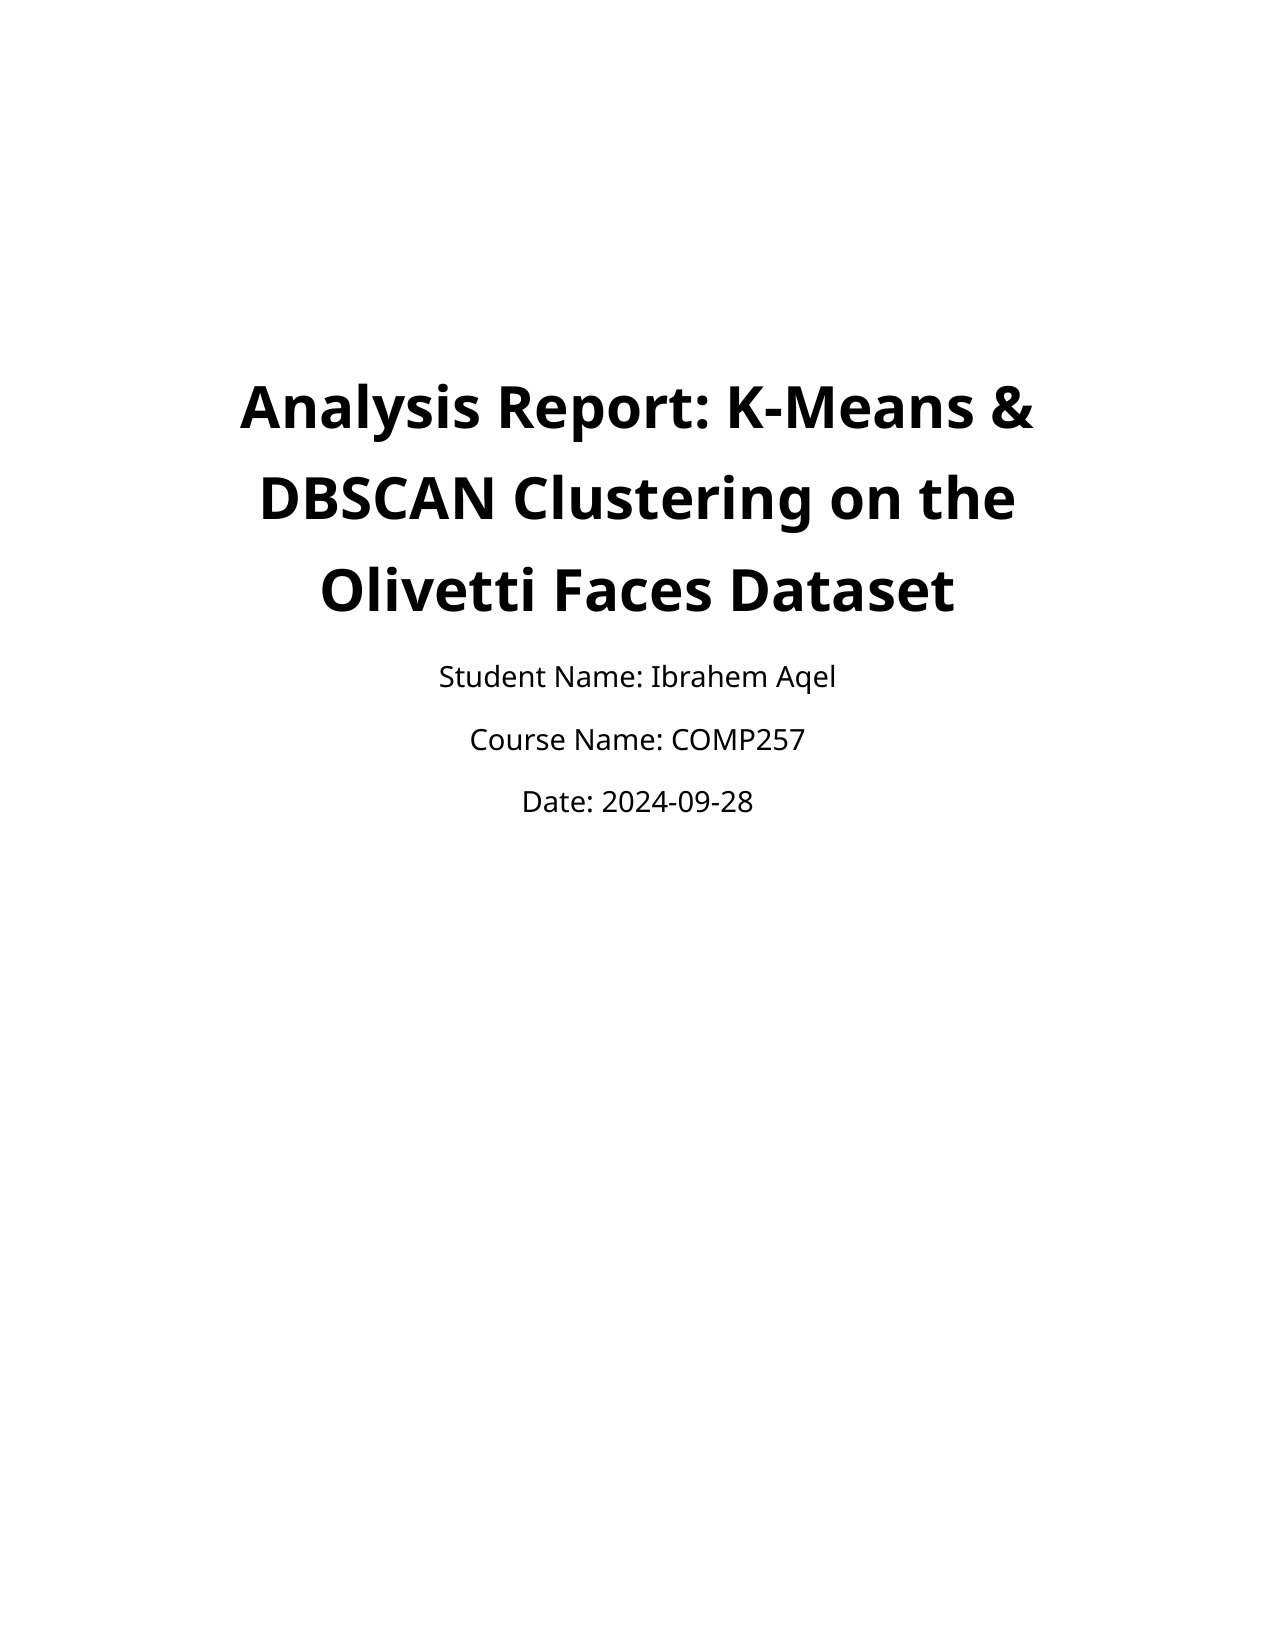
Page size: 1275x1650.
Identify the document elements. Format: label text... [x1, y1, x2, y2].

text Date: 2024-09-28 [150, 781, 1125, 821]
text Analysis Report: K-Means & DBSCAN Clustering on the Olivetti Faces Dataset [150, 366, 1125, 628]
text Student Name: Ibrahem Aqel [150, 657, 1125, 696]
text Course Name: COMP257 [150, 719, 1125, 759]
